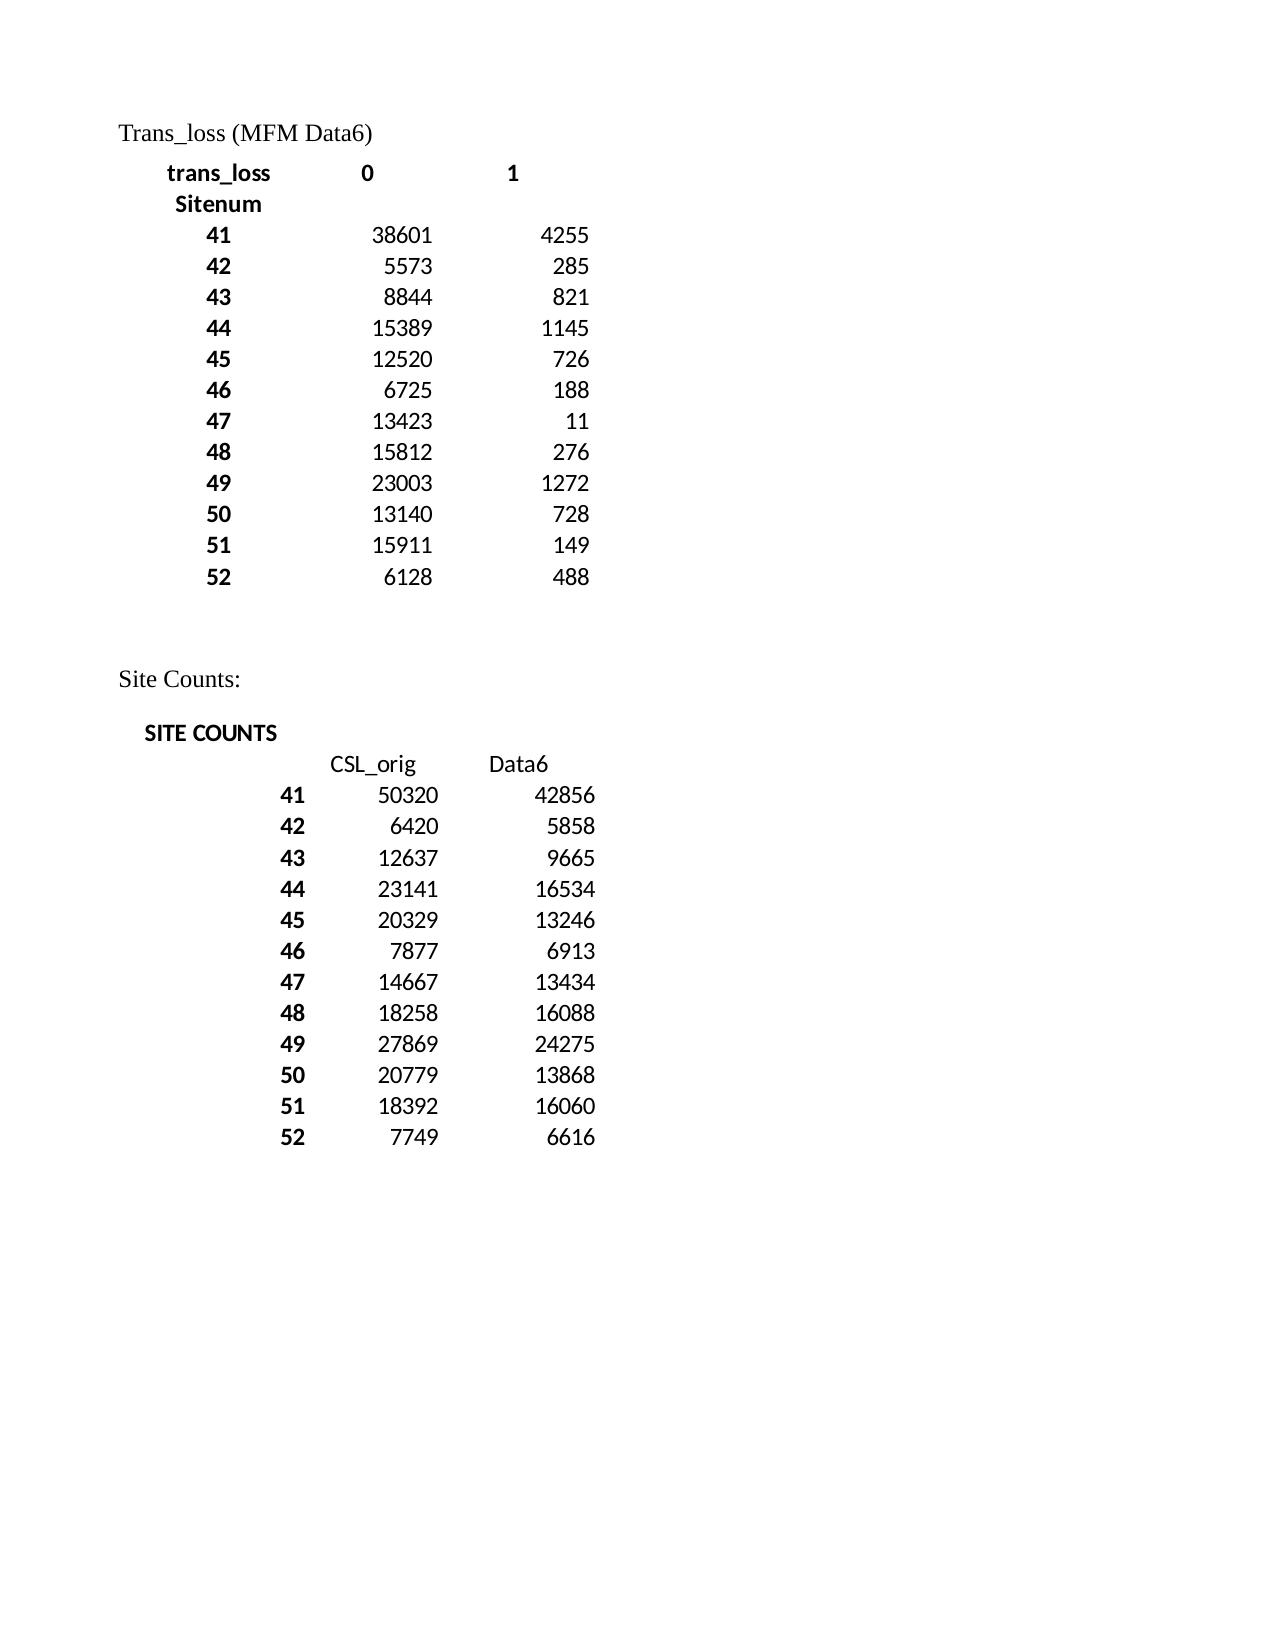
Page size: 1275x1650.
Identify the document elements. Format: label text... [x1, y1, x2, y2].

text Trans_loss (MFM Data6) [118, 118, 1157, 147]
text Site Counts: [118, 664, 1157, 693]
